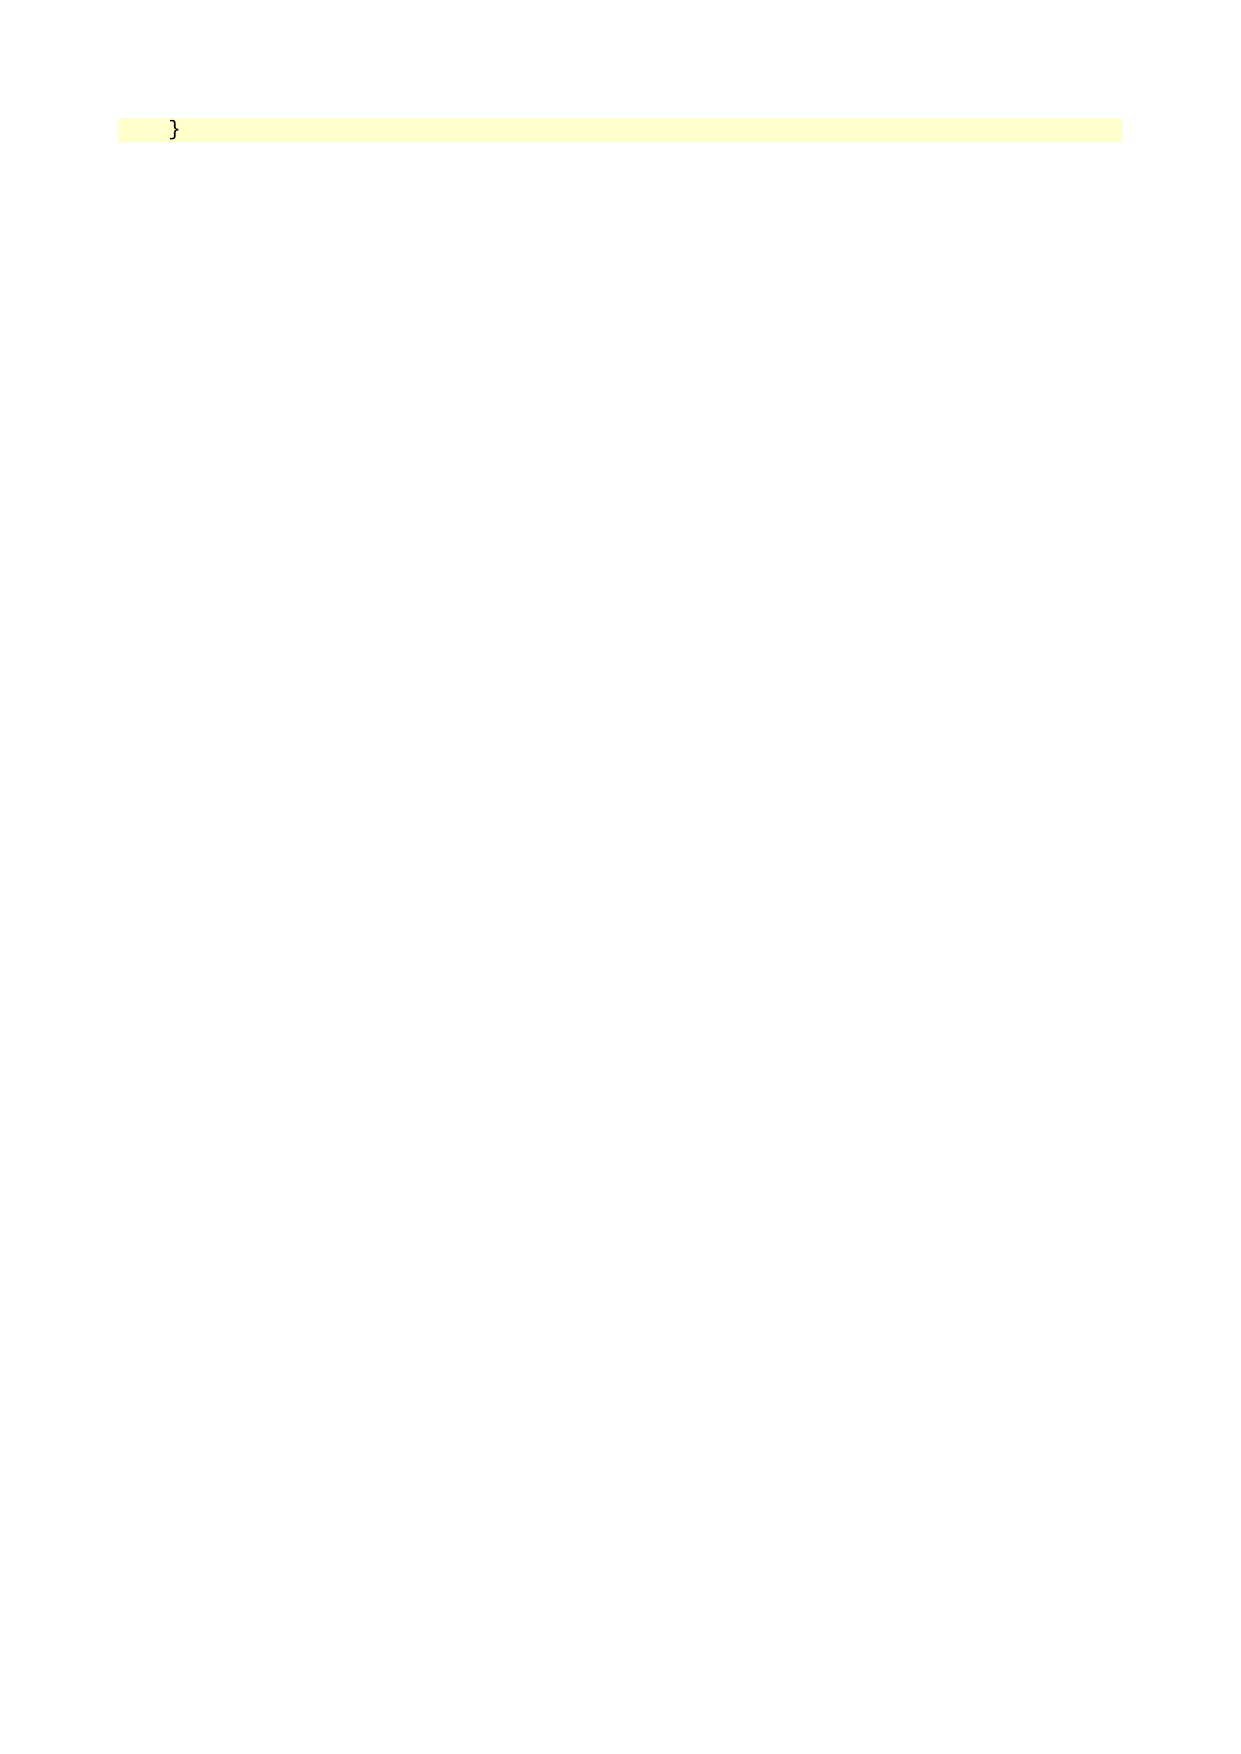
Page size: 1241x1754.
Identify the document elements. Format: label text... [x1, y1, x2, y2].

text } [118, 118, 1122, 142]
